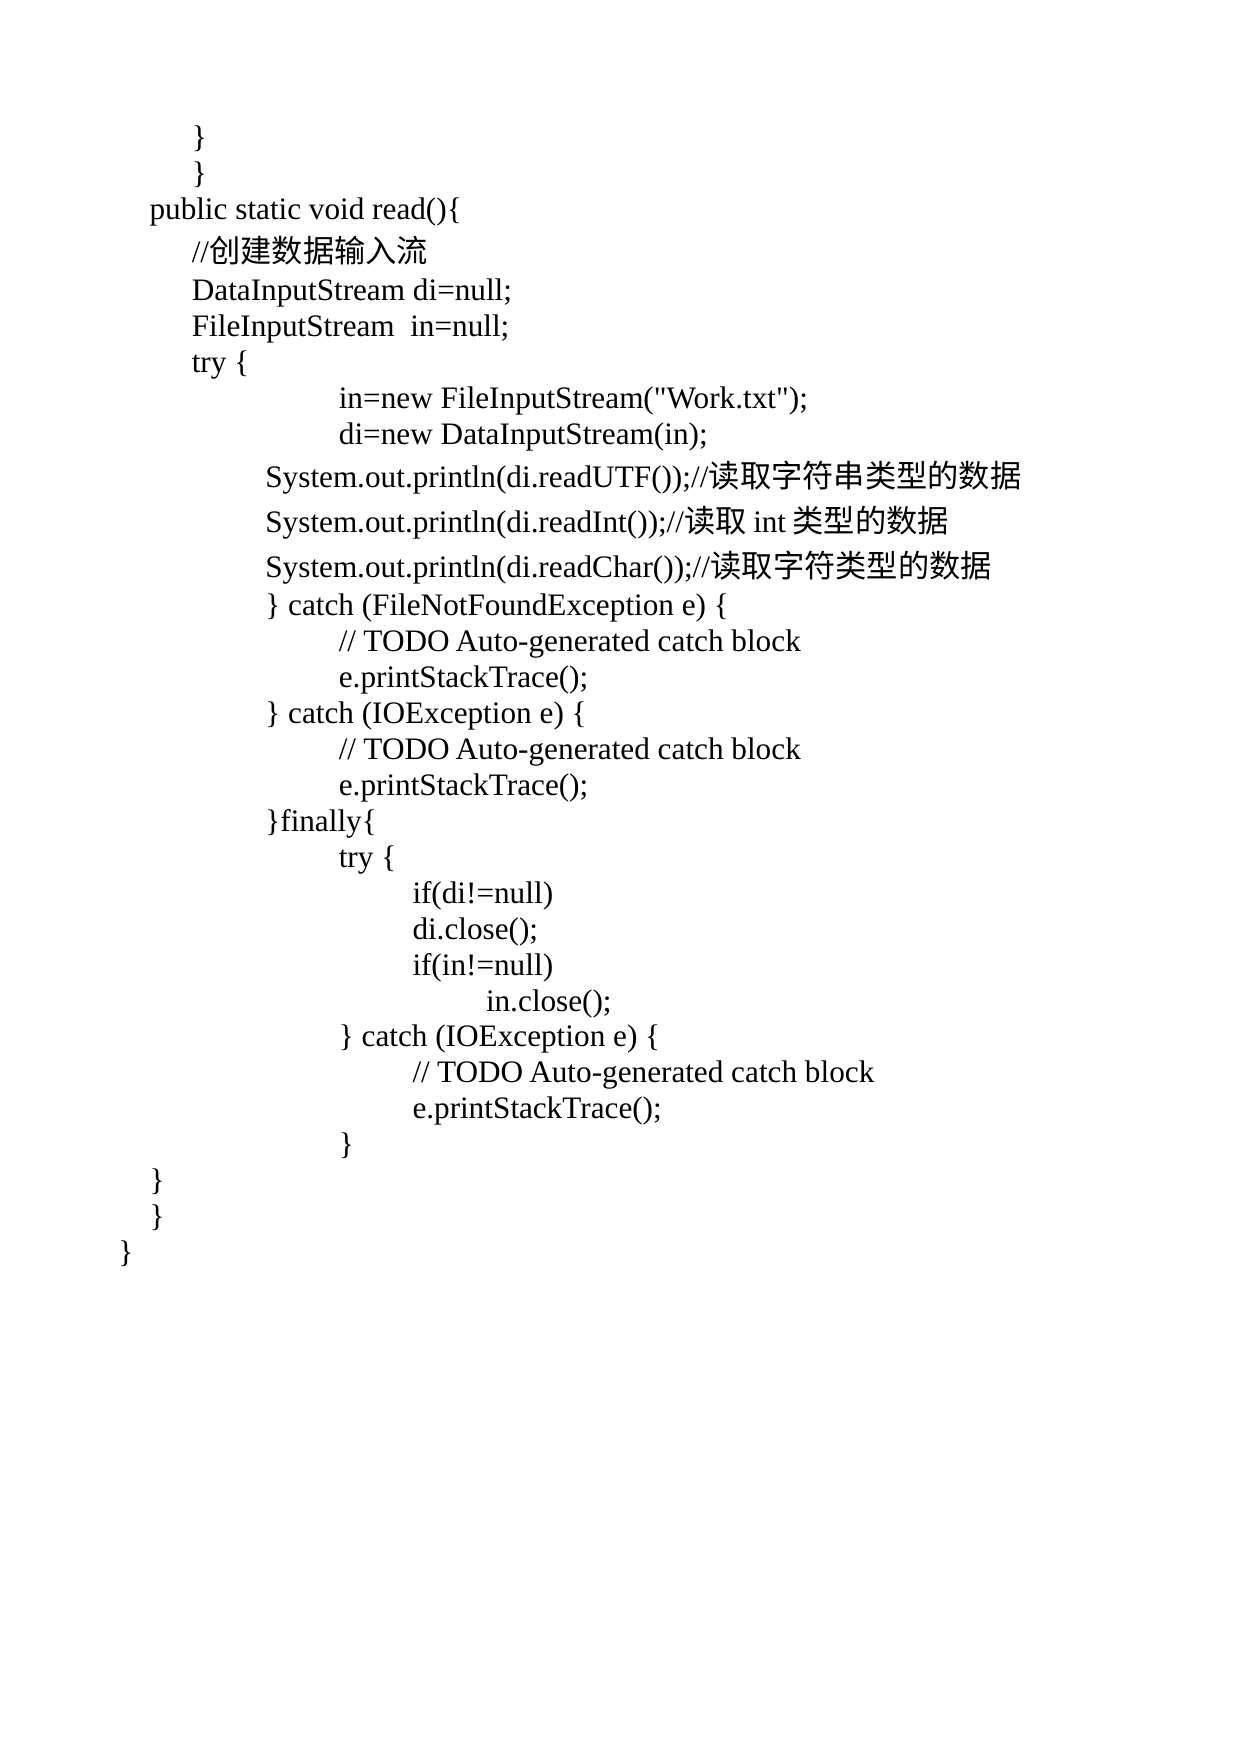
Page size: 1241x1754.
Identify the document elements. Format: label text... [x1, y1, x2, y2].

text di.close(); [118, 910, 1122, 946]
text } catch (FileNotFoundException e) { [118, 586, 1122, 622]
text e.printStackTrace(); [118, 766, 1122, 802]
text DataInputStream di=null; [118, 271, 1122, 307]
text FileInputStream in=null; [118, 307, 1122, 343]
text if(di!=null) [118, 874, 1122, 910]
text } [118, 1233, 1122, 1269]
text //创建数据输入流 [118, 226, 1122, 271]
text System.out.println(di.readUTF());//读取字符串类型的数据 [118, 451, 1122, 496]
text // TODO Auto-generated catch block [118, 622, 1122, 658]
text try { [118, 838, 1122, 874]
text e.printStackTrace(); [118, 658, 1122, 694]
text System.out.println(di.readInt());//读取int类型的数据 [118, 496, 1122, 541]
text } [118, 154, 1122, 190]
text try { [118, 343, 1122, 379]
text public static void read(){ [118, 190, 1122, 226]
text } [118, 1197, 1122, 1233]
text }finally{ [118, 802, 1122, 838]
text } catch (IOException e) { [118, 694, 1122, 730]
text } catch (IOException e) { [118, 1018, 1122, 1054]
text } [118, 1126, 1122, 1161]
text } [118, 118, 1122, 154]
text e.printStackTrace(); [118, 1089, 1122, 1126]
text } [118, 1161, 1122, 1197]
text // TODO Auto-generated catch block [118, 730, 1122, 766]
text di=new DataInputStream(in); [118, 415, 1122, 451]
text in.close(); [118, 982, 1122, 1018]
text // TODO Auto-generated catch block [118, 1054, 1122, 1089]
text in=new FileInputStream("Work.txt"); [118, 379, 1122, 415]
text if(in!=null) [118, 946, 1122, 982]
text System.out.println(di.readChar());//读取字符类型的数据 [118, 541, 1122, 586]
